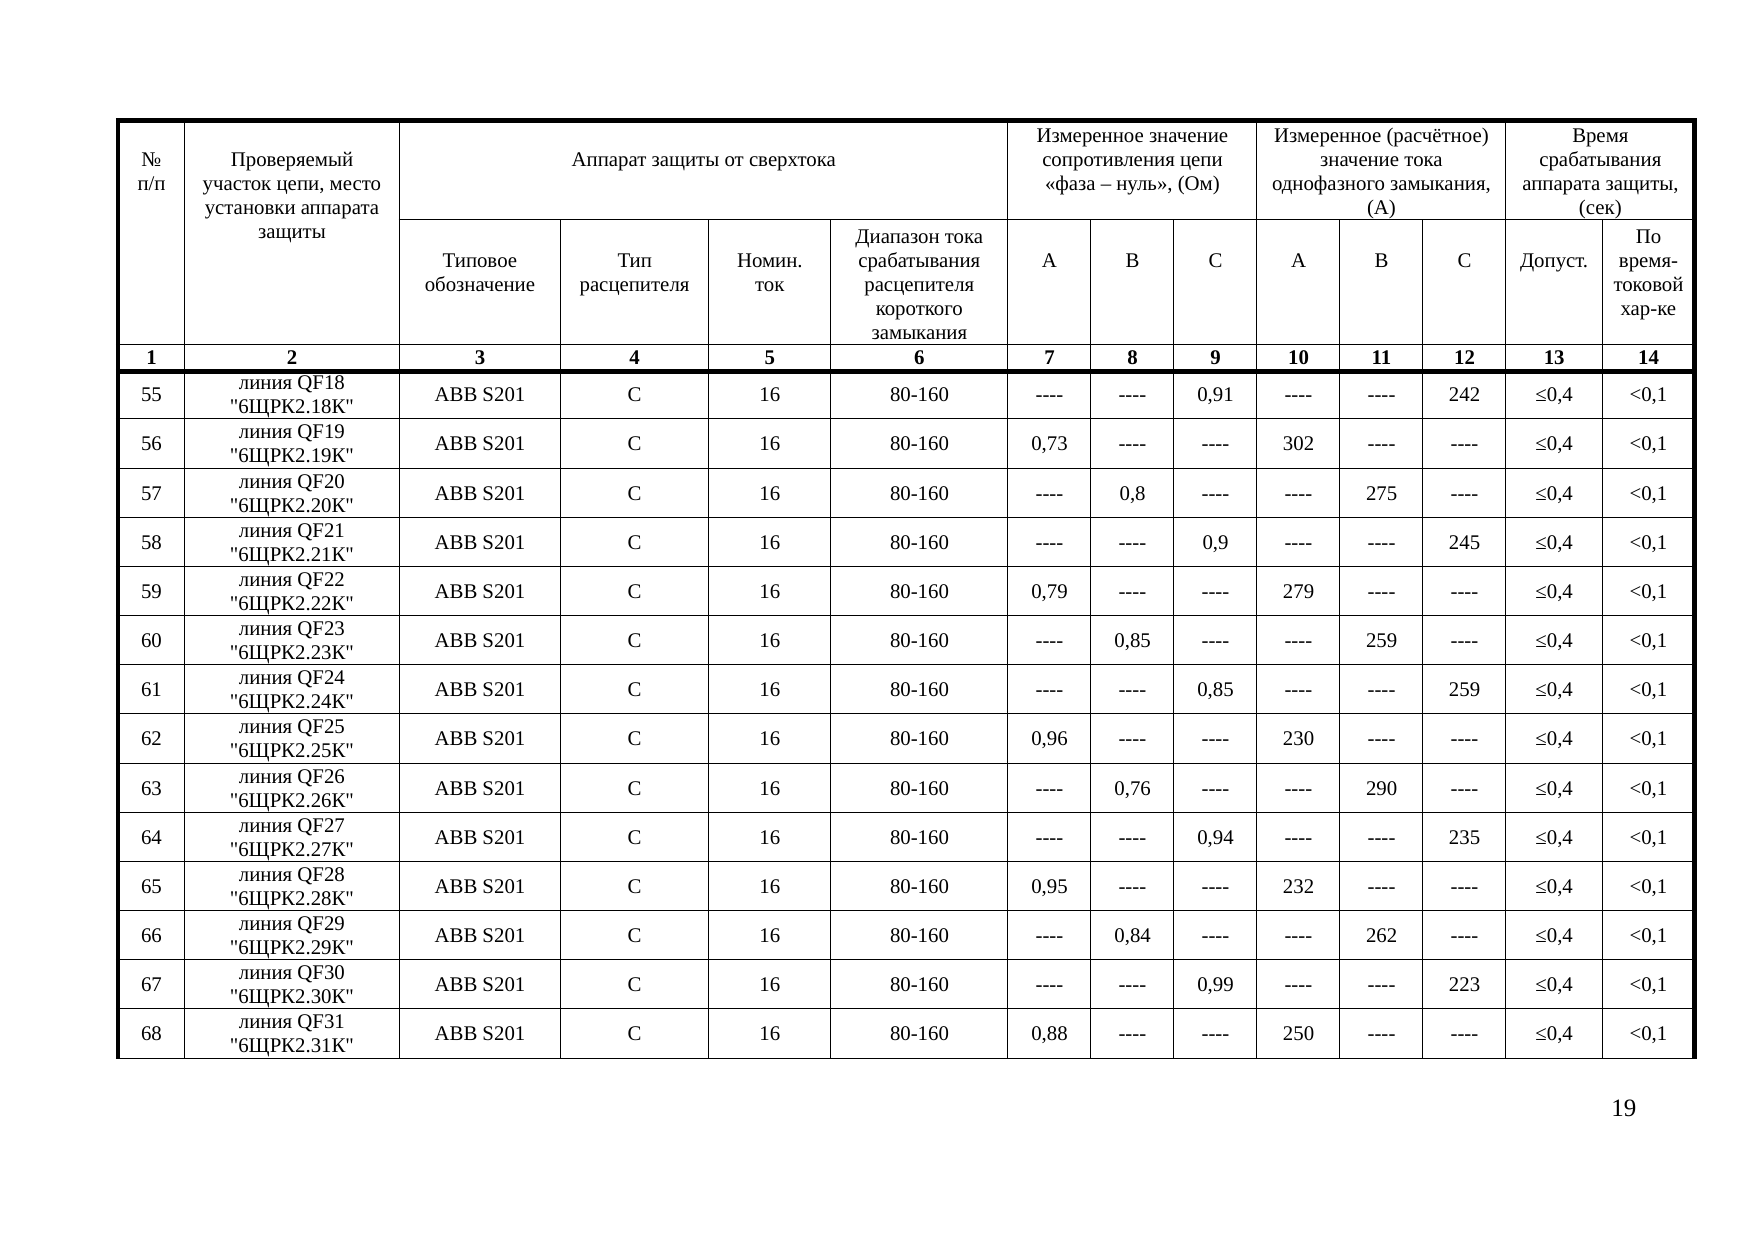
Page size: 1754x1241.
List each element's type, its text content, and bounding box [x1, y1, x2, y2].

table_cell ---- [1091, 419, 1173, 467]
table_cell линия QF28 "6ЩРК2.28К" [185, 862, 399, 910]
table_cell ---- [1340, 518, 1422, 566]
table_cell <0,1 [1603, 1009, 1692, 1057]
table_cell 16 [709, 764, 830, 812]
table_cell ---- [1340, 960, 1422, 1008]
table_cell ABB S201 [400, 714, 560, 762]
table_cell 262 [1340, 911, 1422, 959]
table_cell 67 [120, 960, 184, 1008]
table_cell ABB S201 [400, 469, 560, 517]
table_cell <0,1 [1603, 960, 1692, 1008]
table_cell линия QF29 "6ЩРК2.29К" [185, 911, 399, 959]
table_cell 1 [120, 345, 184, 369]
table_cell ≤0,4 [1506, 960, 1602, 1008]
table_cell C [561, 616, 708, 664]
table_cell 80-160 [831, 911, 1007, 959]
table_cell ---- [1257, 616, 1339, 664]
table_cell ---- [1340, 862, 1422, 910]
table_cell ---- [1423, 714, 1505, 762]
table_cell ---- [1257, 518, 1339, 566]
table_cell 245 [1423, 518, 1505, 566]
table_cell 13 [1506, 345, 1602, 369]
table_cell 16 [709, 374, 830, 418]
table_cell ---- [1091, 374, 1173, 418]
table_cell линия QF19 "6ЩРК2.19К" [185, 419, 399, 467]
table_cell ≤0,4 [1506, 419, 1602, 467]
table_cell C [561, 665, 708, 713]
table_cell 0,96 [1008, 714, 1090, 762]
table_cell 66 [120, 911, 184, 959]
table_cell C [561, 960, 708, 1008]
table_cell ---- [1008, 813, 1090, 861]
table_cell ≤0,4 [1506, 714, 1602, 762]
table_cell 16 [709, 960, 830, 1008]
table_cell ABB S201 [400, 518, 560, 566]
table_cell B [1340, 220, 1422, 344]
table_cell ---- [1008, 960, 1090, 1008]
table_cell ---- [1340, 567, 1422, 615]
table_cell 16 [709, 813, 830, 861]
table_cell ABB S201 [400, 960, 560, 1008]
table_cell 242 [1423, 374, 1505, 418]
table_cell 80-160 [831, 374, 1007, 418]
table_cell ---- [1423, 1009, 1505, 1057]
table_cell линия QF26 "6ЩРК2.26К" [185, 764, 399, 812]
table_cell 275 [1340, 469, 1422, 517]
table_cell C [561, 419, 708, 467]
table_cell 55 [120, 374, 184, 418]
table_cell ≤0,4 [1506, 567, 1602, 615]
table_cell 80-160 [831, 518, 1007, 566]
table_cell 0,94 [1174, 813, 1256, 861]
table_cell 0,95 [1008, 862, 1090, 910]
table_header Проверяемый участок цепи, место установки аппарата защиты [185, 123, 399, 344]
table_cell ---- [1340, 419, 1422, 467]
table_cell ABB S201 [400, 419, 560, 467]
table_cell 259 [1340, 616, 1422, 664]
table_cell ---- [1423, 862, 1505, 910]
table_cell Допуст. [1506, 220, 1602, 344]
table_cell <0,1 [1603, 518, 1692, 566]
table_cell 4 [561, 345, 708, 369]
table_cell ≤0,4 [1506, 518, 1602, 566]
table_cell линия QF21 "6ЩРК2.21К" [185, 518, 399, 566]
table_cell <0,1 [1603, 374, 1692, 418]
table_cell ---- [1423, 764, 1505, 812]
table_cell 11 [1340, 345, 1422, 369]
table_cell ABB S201 [400, 616, 560, 664]
table_cell ---- [1423, 567, 1505, 615]
table_cell 0,85 [1174, 665, 1256, 713]
table_cell ---- [1008, 469, 1090, 517]
table_cell ≤0,4 [1506, 911, 1602, 959]
table_cell 235 [1423, 813, 1505, 861]
table_cell 0,88 [1008, 1009, 1090, 1057]
table_cell ---- [1340, 374, 1422, 418]
table_cell 59 [120, 567, 184, 615]
table_cell ---- [1008, 518, 1090, 566]
table_cell 64 [120, 813, 184, 861]
table_cell 6 [831, 345, 1007, 369]
table_cell 80-160 [831, 616, 1007, 664]
table_cell линия QF25 "6ЩРК2.25К" [185, 714, 399, 762]
table_cell 16 [709, 469, 830, 517]
table_cell 0,79 [1008, 567, 1090, 615]
table_cell ---- [1008, 374, 1090, 418]
table_cell ≤0,4 [1506, 1009, 1602, 1057]
table_cell ABB S201 [400, 813, 560, 861]
table_cell 16 [709, 1009, 830, 1057]
table_cell 80-160 [831, 419, 1007, 467]
table_cell 0,76 [1091, 764, 1173, 812]
table_cell 12 [1423, 345, 1505, 369]
table_cell ---- [1091, 714, 1173, 762]
table_cell ---- [1174, 419, 1256, 467]
table_header Время срабатывания аппарата защиты, (сек) [1506, 123, 1692, 219]
table_cell 10 [1257, 345, 1339, 369]
table_cell 16 [709, 862, 830, 910]
table_cell C [1174, 220, 1256, 344]
table_cell линия QF23 "6ЩРК2.23К" [185, 616, 399, 664]
table_cell ---- [1174, 1009, 1256, 1057]
table_cell ---- [1174, 567, 1256, 615]
table_cell <0,1 [1603, 714, 1692, 762]
table_cell ---- [1091, 960, 1173, 1008]
table_cell <0,1 [1603, 911, 1692, 959]
table_cell 65 [120, 862, 184, 910]
table_cell ABB S201 [400, 567, 560, 615]
table_cell ---- [1091, 1009, 1173, 1057]
table_cell Тип расцепителя [561, 220, 708, 344]
table_cell ≤0,4 [1506, 374, 1602, 418]
table_cell ---- [1340, 1009, 1422, 1057]
table_cell ---- [1257, 665, 1339, 713]
table_cell 232 [1257, 862, 1339, 910]
table_cell 63 [120, 764, 184, 812]
table_cell 80-160 [831, 469, 1007, 517]
table_cell 80-160 [831, 567, 1007, 615]
table_cell C [1423, 220, 1505, 344]
table_cell 0,84 [1091, 911, 1173, 959]
table_cell ---- [1008, 764, 1090, 812]
table_cell ---- [1423, 911, 1505, 959]
table_cell 0,73 [1008, 419, 1090, 467]
table_cell ---- [1091, 518, 1173, 566]
table_cell 279 [1257, 567, 1339, 615]
table_cell По время- токовой хар-ке [1603, 220, 1692, 344]
table_cell 16 [709, 911, 830, 959]
table_cell ≤0,4 [1506, 862, 1602, 910]
table_cell ≤0,4 [1506, 764, 1602, 812]
table_cell C [561, 1009, 708, 1057]
table_cell A [1008, 220, 1090, 344]
table_cell C [561, 714, 708, 762]
table_cell линия QF20 "6ЩРК2.20К" [185, 469, 399, 517]
table_cell ---- [1257, 374, 1339, 418]
table_cell 3 [400, 345, 560, 369]
table_cell ---- [1257, 764, 1339, 812]
table_cell ABB S201 [400, 374, 560, 418]
table_cell A [1257, 220, 1339, 344]
table_cell ---- [1340, 714, 1422, 762]
table_cell 290 [1340, 764, 1422, 812]
table_cell C [561, 862, 708, 910]
table_cell ABB S201 [400, 1009, 560, 1057]
table_cell 14 [1603, 345, 1692, 369]
table_cell ---- [1091, 862, 1173, 910]
table_cell 223 [1423, 960, 1505, 1008]
table_cell линия QF30 "6ЩРК2.30К" [185, 960, 399, 1008]
table_cell 5 [709, 345, 830, 369]
table_cell ---- [1257, 469, 1339, 517]
table_cell 80-160 [831, 862, 1007, 910]
table_cell 302 [1257, 419, 1339, 467]
table_cell линия QF24 "6ЩРК2.24К" [185, 665, 399, 713]
table_cell ABB S201 [400, 862, 560, 910]
table_cell ---- [1340, 665, 1422, 713]
table_cell ---- [1423, 469, 1505, 517]
table_cell ---- [1008, 616, 1090, 664]
table_cell 16 [709, 419, 830, 467]
table_cell <0,1 [1603, 665, 1692, 713]
table_cell 0,99 [1174, 960, 1256, 1008]
table_cell Диапазон тока срабатывания расцепителя короткого замыкания [831, 220, 1007, 344]
table_cell 56 [120, 419, 184, 467]
table_cell ---- [1174, 862, 1256, 910]
table_cell C [561, 813, 708, 861]
table_cell ≤0,4 [1506, 813, 1602, 861]
table_cell 16 [709, 567, 830, 615]
table_cell <0,1 [1603, 616, 1692, 664]
table_cell C [561, 374, 708, 418]
table_cell ---- [1174, 764, 1256, 812]
table_cell 68 [120, 1009, 184, 1057]
table_cell <0,1 [1603, 567, 1692, 615]
table_cell ---- [1257, 911, 1339, 959]
table_cell линия QF18 "6ЩРК2.18К" [185, 374, 399, 418]
table_cell линия QF22 "6ЩРК2.22К" [185, 567, 399, 615]
table_cell 250 [1257, 1009, 1339, 1057]
table_cell 230 [1257, 714, 1339, 762]
table_cell 58 [120, 518, 184, 566]
table_cell 80-160 [831, 813, 1007, 861]
table_cell ---- [1423, 419, 1505, 467]
table_cell 0,85 [1091, 616, 1173, 664]
table_cell 16 [709, 714, 830, 762]
table_cell ≤0,4 [1506, 665, 1602, 713]
table_cell C [561, 518, 708, 566]
table_cell ≤0,4 [1506, 469, 1602, 517]
table_cell ---- [1091, 813, 1173, 861]
table_cell 60 [120, 616, 184, 664]
table_cell 80-160 [831, 764, 1007, 812]
table_cell линия QF27 "6ЩРК2.27К" [185, 813, 399, 861]
table_cell 2 [185, 345, 399, 369]
table_cell 80-160 [831, 960, 1007, 1008]
table_cell 0,8 [1091, 469, 1173, 517]
table_cell 16 [709, 518, 830, 566]
table_cell ABB S201 [400, 911, 560, 959]
table_cell ---- [1340, 813, 1422, 861]
table_cell C [561, 567, 708, 615]
table_header Измеренное (расчётное) значение тока однофазного замыкания, (А) [1257, 123, 1505, 219]
table_cell ---- [1008, 665, 1090, 713]
table_cell 16 [709, 665, 830, 713]
table_cell ---- [1257, 813, 1339, 861]
table_cell 0,9 [1174, 518, 1256, 566]
table_cell ---- [1091, 567, 1173, 615]
table_header Аппарат защиты от сверхтока [400, 123, 1007, 219]
table_cell ---- [1008, 911, 1090, 959]
table_cell <0,1 [1603, 469, 1692, 517]
table_header Измеренное значение сопротивления цепи «фаза – нуль», (Ом) [1008, 123, 1256, 219]
table_cell ≤0,4 [1506, 616, 1602, 664]
table_cell 259 [1423, 665, 1505, 713]
table_cell 80-160 [831, 665, 1007, 713]
table_cell ---- [1257, 960, 1339, 1008]
table_cell 0,91 [1174, 374, 1256, 418]
table_header № п/п [120, 123, 184, 344]
table_cell ---- [1423, 616, 1505, 664]
table_cell <0,1 [1603, 813, 1692, 861]
table_cell ---- [1174, 911, 1256, 959]
table_cell Номин. ток [709, 220, 830, 344]
table_cell 61 [120, 665, 184, 713]
table_cell B [1091, 220, 1173, 344]
table_cell ---- [1174, 469, 1256, 517]
table_cell 57 [120, 469, 184, 517]
table_cell C [561, 764, 708, 812]
table_cell 80-160 [831, 714, 1007, 762]
table_cell 16 [709, 616, 830, 664]
table_cell <0,1 [1603, 419, 1692, 467]
table_cell ABB S201 [400, 665, 560, 713]
table_cell ---- [1174, 714, 1256, 762]
table_cell ---- [1091, 665, 1173, 713]
table_cell 8 [1091, 345, 1173, 369]
table_cell 62 [120, 714, 184, 762]
table_cell 80-160 [831, 1009, 1007, 1057]
table_cell C [561, 911, 708, 959]
table_cell ABB S201 [400, 764, 560, 812]
table_cell ---- [1174, 616, 1256, 664]
table_cell Типовое обозначение [400, 220, 560, 344]
table_cell 9 [1174, 345, 1256, 369]
table_cell <0,1 [1603, 764, 1692, 812]
table_cell C [561, 469, 708, 517]
table_cell линия QF31 "6ЩРК2.31К" [185, 1009, 399, 1057]
table_cell 7 [1008, 345, 1090, 369]
table_cell <0,1 [1603, 862, 1692, 910]
